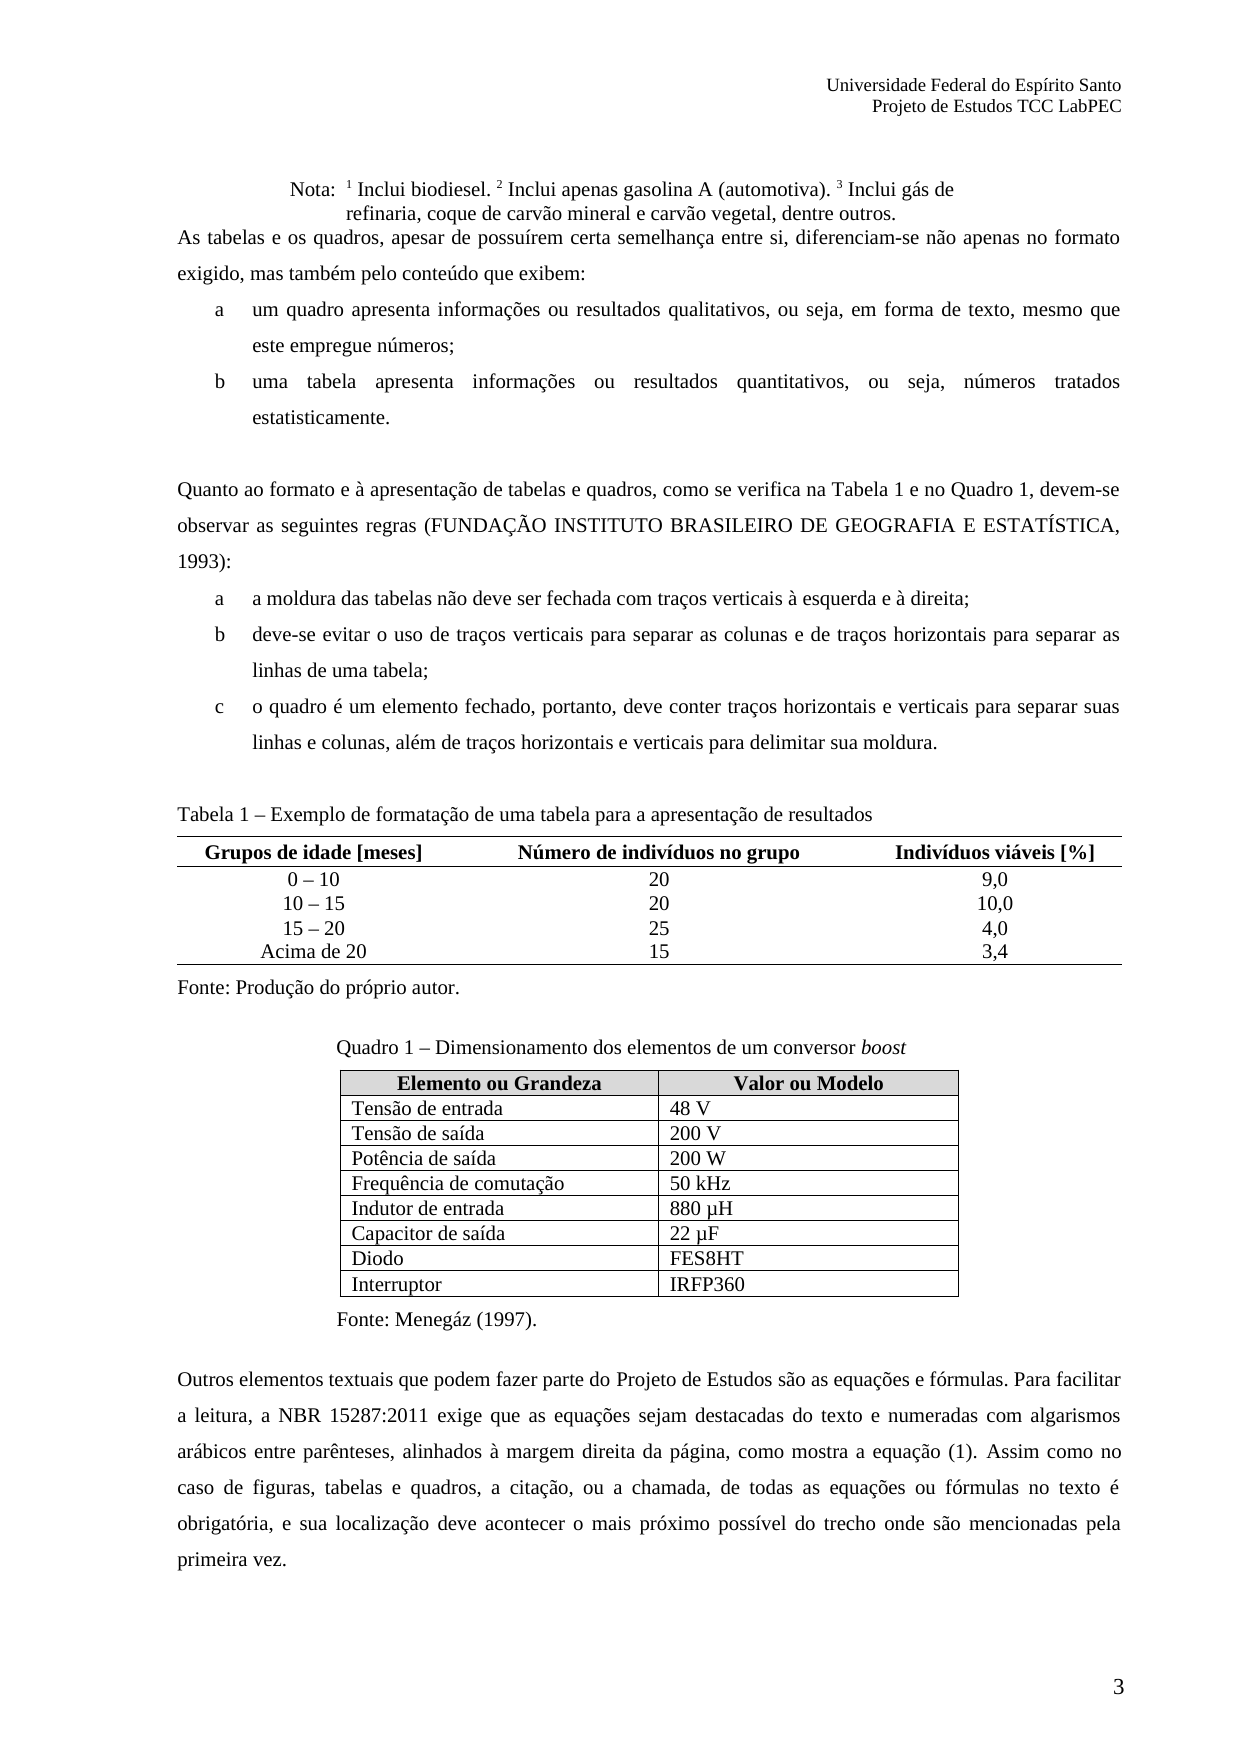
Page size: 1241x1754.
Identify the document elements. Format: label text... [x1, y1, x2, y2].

table_cell 200 W [659, 1146, 958, 1170]
table_cell 48 V [659, 1096, 958, 1120]
table_cell FES8HT [659, 1246, 958, 1270]
table_cell 3,4 [868, 940, 1122, 963]
table_cell 200 V [659, 1121, 958, 1145]
table_cell Indutor de entrada [341, 1196, 658, 1220]
table_cell Capacitor de saída [341, 1221, 658, 1245]
table_header Elemento ou Grandeza [341, 1071, 658, 1095]
table_cell 0 – 10 [177, 867, 450, 891]
text Quanto ao formato e à apresentação de tabelas e quadros, como se verifica na Tabela 1 e no Quadro 1, devem-se observar as seguintes regras (FUNDAÇÃO INSTITUTO BRASILEIRO DE GEOGRAFIA E ESTATÍSTICA, 1993): [177, 477, 1122, 573]
list um quadro apresenta informações ou resultados qualitativos, ou seja, em forma de texto, mesmo que este empregue números; [214, 297, 1122, 357]
list deve-se evitar o uso de traços verticais para separar as colunas e de traços horizontais para separar as linhas de uma tabela; [214, 622, 1122, 682]
table_cell 9,0 [868, 867, 1122, 891]
table_cell 880 µH [659, 1196, 958, 1220]
text Fonte: Produção do próprio autor. [177, 975, 1122, 999]
table_header Valor ou Modelo [659, 1071, 958, 1095]
text As tabelas e os quadros, apesar de possuírem certa semelhança entre si, diferenciam-se não apenas no formato exigido, mas também pelo conteúdo que exibem: [177, 225, 1122, 285]
table_header Indivíduos viáveis [%] [868, 837, 1122, 866]
table_cell Frequência de comutação [341, 1171, 658, 1195]
table_cell Diodo [341, 1246, 658, 1270]
table_cell 10,0 [868, 891, 1122, 915]
table_cell 20 [450, 891, 868, 915]
table_cell 15 [450, 940, 868, 963]
list a moldura das tabelas não deve ser fechada com traços verticais à esquerda e à direita; [214, 586, 1122, 609]
list o quadro é um elemento fechado, portanto, deve conter traços horizontais e verticais para separar suas linhas e colunas, além de traços horizontais e verticais para delimitar sua moldura. [214, 694, 1122, 754]
table_cell 20 [450, 867, 868, 891]
text Outros elementos textuais que podem fazer parte do Projeto de Estudos são as equações e fórmulas. Para facilitar a leitura, a NBR 15287:2011 exige que as equações sejam destacadas do texto e numeradas com algarismos arábicos entre parênteses, alinhados à margem direita da página, como mostra a equação (1). Assim como no caso de figuras, tabelas e quadros, a citação, ou a chamada, de todas as equações ou fórmulas no texto é obrigatória, e sua localização deve acontecer o mais próximo possível do trecho onde são mencionadas pela primeira vez. [177, 1367, 1122, 1571]
table_header Grupos de idade [meses] [177, 837, 450, 866]
table_cell Tensão de entrada [341, 1096, 658, 1120]
table_cell 10 – 15 [177, 891, 450, 915]
table_cell Interruptor [341, 1271, 658, 1296]
table_cell Acima de 20 [177, 940, 450, 963]
table_cell 4,0 [868, 915, 1122, 939]
text Fonte: Menegáz (1997). [336, 1307, 1122, 1331]
table_cell 25 [450, 915, 868, 939]
table_cell 50 kHz [659, 1171, 958, 1195]
text Nota: 1 Inclui biodiesel. 2 Inclui apenas gasolina A (automotiva). 3 Inclui gás de refinaria, coque de carvão mineral e carvão vegetal, dentre outros. [289, 177, 974, 225]
table_cell Potência de saída [341, 1146, 658, 1170]
text Tabela 1 – Exemplo de formatação de uma tabela para a apresentação de resultados [177, 802, 1122, 826]
table_cell IRFP360 [659, 1271, 958, 1296]
list uma tabela apresenta informações ou resultados quantitativos, ou seja, números tratados estatisticamente. [214, 369, 1122, 429]
table_cell Tensão de saída [341, 1121, 658, 1145]
text Quadro 1 – Dimensionamento dos elementos de um conversor boost [336, 1035, 1122, 1059]
table_header Número de indivíduos no grupo [450, 837, 868, 866]
table_cell 22 µF [659, 1221, 958, 1245]
table_cell 15 – 20 [177, 915, 450, 939]
